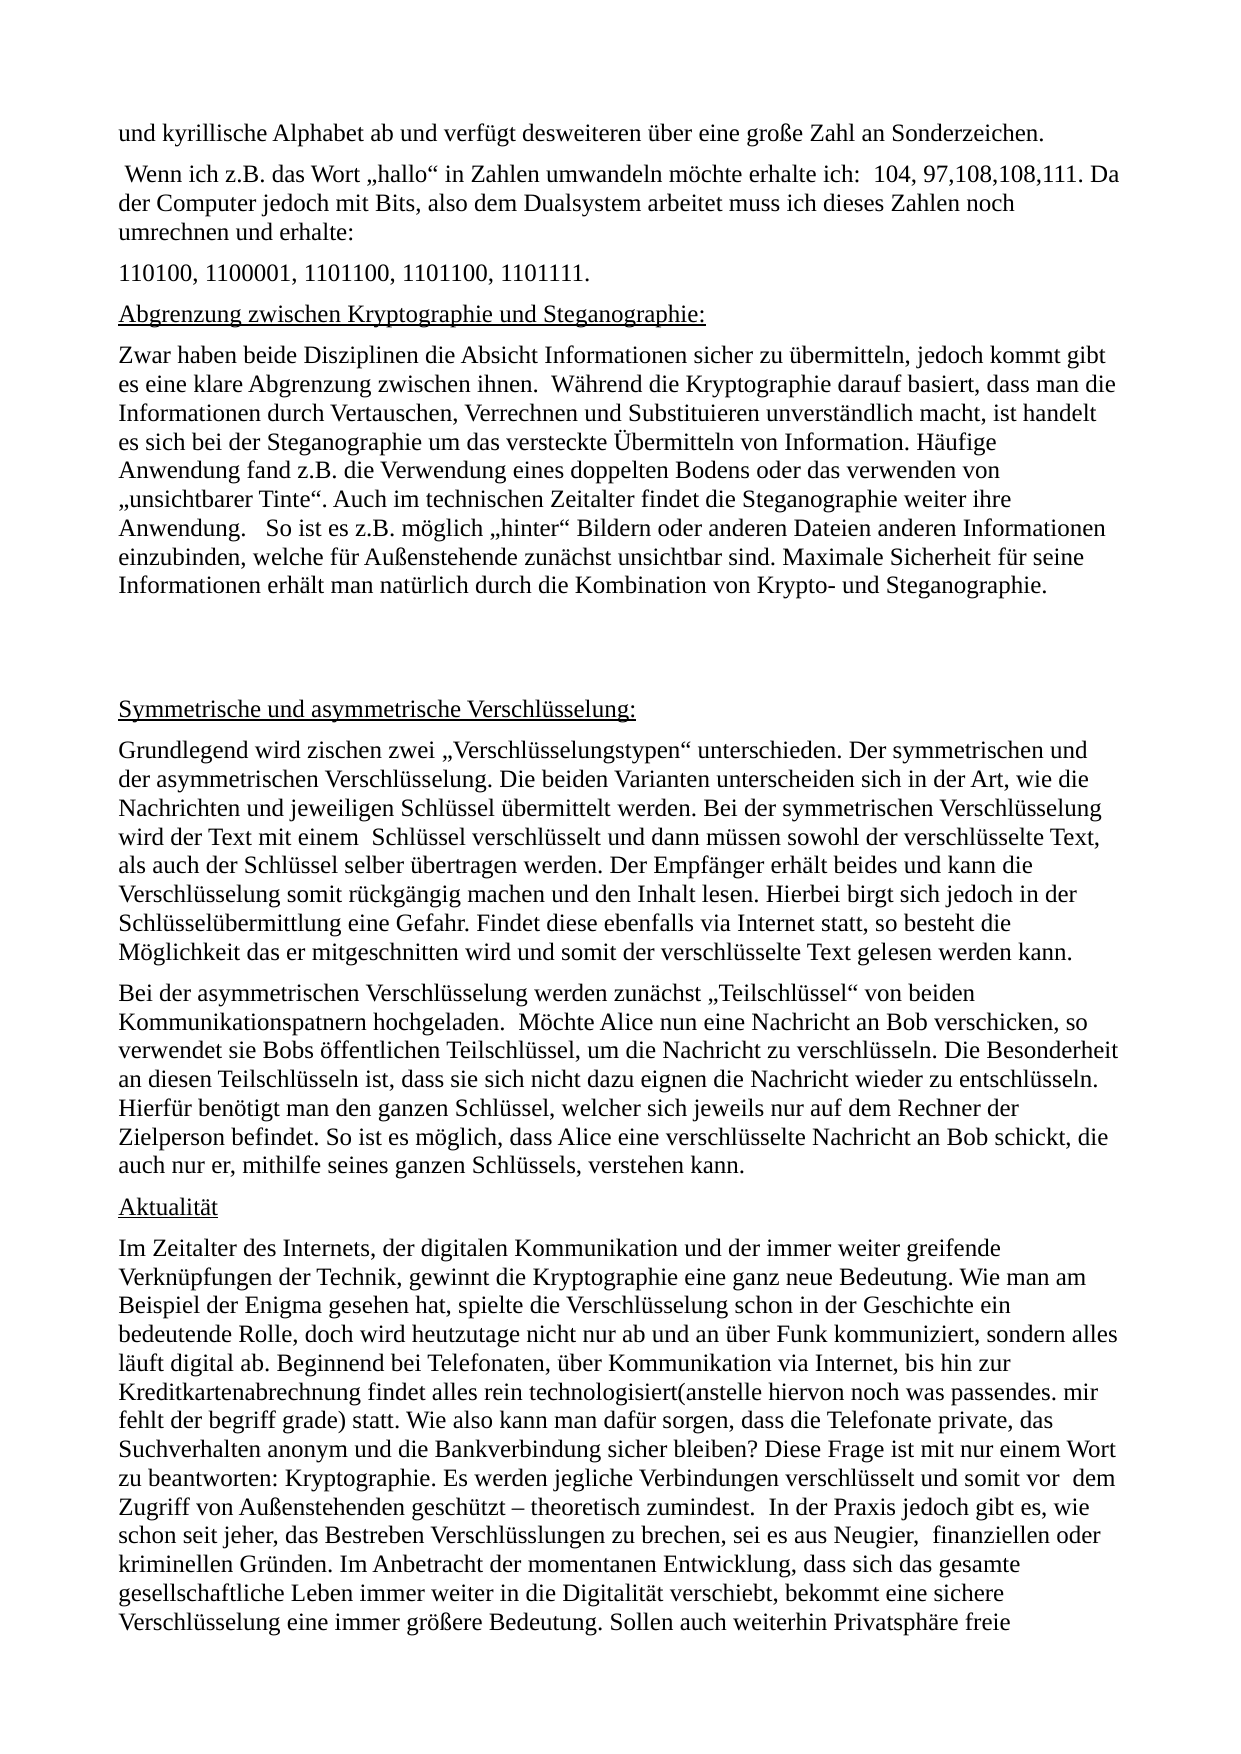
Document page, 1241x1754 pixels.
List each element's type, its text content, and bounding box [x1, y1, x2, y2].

text Symmetrische und asymmetrische Verschlüsselung: [118, 694, 1122, 723]
text 110100, 1100001, 1101100, 1101100, 1101111. [118, 258, 1122, 287]
text Zwar haben beide Disziplinen die Absicht Informationen sicher zu übermitteln, jedoch kommt gibt es eine klare Abgrenzung zwischen ihnen. Während die Kryptographie darauf basiert, dass man die Informationen durch Vertauschen, Verrechnen und Substituieren unverständlich macht, ist handelt es sich bei der Steganographie um das versteckte Übermitteln von Information. Häufige Anwendung fand z.B. die Verwendung eines doppelten Bodens oder das verwenden von „unsichtbarer Tinte“. Auch im technischen Zeitalter findet die Steganographie weiter ihre Anwendung. So ist es z.B. möglich „hinter“ Bildern oder anderen Dateien anderen Informationen einzubinden, welche für Außenstehende zunächst unsichtbar sind. Maximale Sicherheit für seine Informationen erhält man natürlich durch die Kombination von Krypto- und Steganographie. [118, 341, 1122, 599]
text Wenn ich z.B. das Wort „hallo“ in Zahlen umwandeln möchte erhalte ich: 104, 97,108,108,111. Da der Computer jedoch mit Bits, also dem Dualsystem arbeitet muss ich dieses Zahlen noch umrechnen und erhalte: [118, 159, 1122, 246]
text Grundlegend wird zischen zwei „Verschlüsselungstypen“ unterschieden. Der symmetrischen und der asymmetrischen Verschlüsselung. Die beiden Varianten unterscheiden sich in der Art, wie die Nachrichten und jeweiligen Schlüssel übermittelt werden. Bei der symmetrischen Verschlüsselung wird der Text mit einem Schlüssel verschlüsselt und dann müssen sowohl der verschlüsselte Text, als auch der Schlüssel selber übertragen werden. Der Empfänger erhält beides und kann die Verschlüsselung somit rückgängig machen und den Inhalt lesen. Hierbei birgt sich jedoch in der Schlüsselübermittlung eine Gefahr. Findet diese ebenfalls via Internet statt, so besteht die Möglichkeit das er mitgeschnitten wird und somit der verschlüsselte Text gelesen werden kann. [118, 736, 1122, 966]
text Abgrenzung zwischen Kryptographie und Steganographie: [118, 299, 1122, 328]
text Im Zeitalter des Internets, der digitalen Kommunikation und der immer weiter greifende Verknüpfungen der Technik, gewinnt die Kryptographie eine ganz neue Bedeutung. Wie man am Beispiel der Enigma gesehen hat, spielte die Verschlüsselung schon in der Geschichte ein bedeutende Rolle, doch wird heutzutage nicht nur ab und an über Funk kommuniziert, sondern alles läuft digital ab. Beginnend bei Telefonaten, über Kommunikation via Internet, bis hin zur Kreditkartenabrechnung findet alles rein technologisiert(anstelle hiervon noch was passendes. mir fehlt der begriff grade) statt. Wie also kann man dafür sorgen, dass die Telefonate private, das Suchverhalten anonym und die Bankverbindung sicher bleiben? Diese Frage ist mit nur einem Wort zu beantworten: Kryptographie. Es werden jegliche Verbindungen verschlüsselt und somit vor dem Zugriff von Außenstehenden geschützt – theoretisch zumindest. In der Praxis jedoch gibt es, wie schon seit jeher, das Bestreben Verschlüsslungen zu brechen, sei es aus Neugier, finanziellen oder kriminellen Gründen. Im Anbetracht der momentanen Entwicklung, dass sich das gesamte gesellschaftliche Leben immer weiter in die Digitalität verschiebt, bekommt eine sichere Verschlüsselung eine immer größere Bedeutung. Sollen auch weiterhin Privatsphäre freie [118, 1233, 1122, 1636]
text Aktualität [118, 1192, 1122, 1221]
text Bei der asymmetrischen Verschlüsselung werden zunächst „Teilschlüssel“ von beiden Kommunikationspatnern hochgeladen. Möchte Alice nun eine Nachricht an Bob verschicken, so verwendet sie Bobs öffentlichen Teilschlüssel, um die Nachricht zu verschlüsseln. Die Besonderheit an diesen Teilschlüsseln ist, dass sie sich nicht dazu eignen die Nachricht wieder zu entschlüsseln. Hierfür benötigt man den ganzen Schlüssel, welcher sich jeweils nur auf dem Rechner der Zielperson befindet. So ist es möglich, dass Alice eine verschlüsselte Nachricht an Bob schickt, die auch nur er, mithilfe seines ganzen Schlüssels, verstehen kann. [118, 978, 1122, 1179]
text und kyrillische Alphabet ab und verfügt desweiteren über eine große Zahl an Sonderzeichen. [118, 118, 1122, 147]
